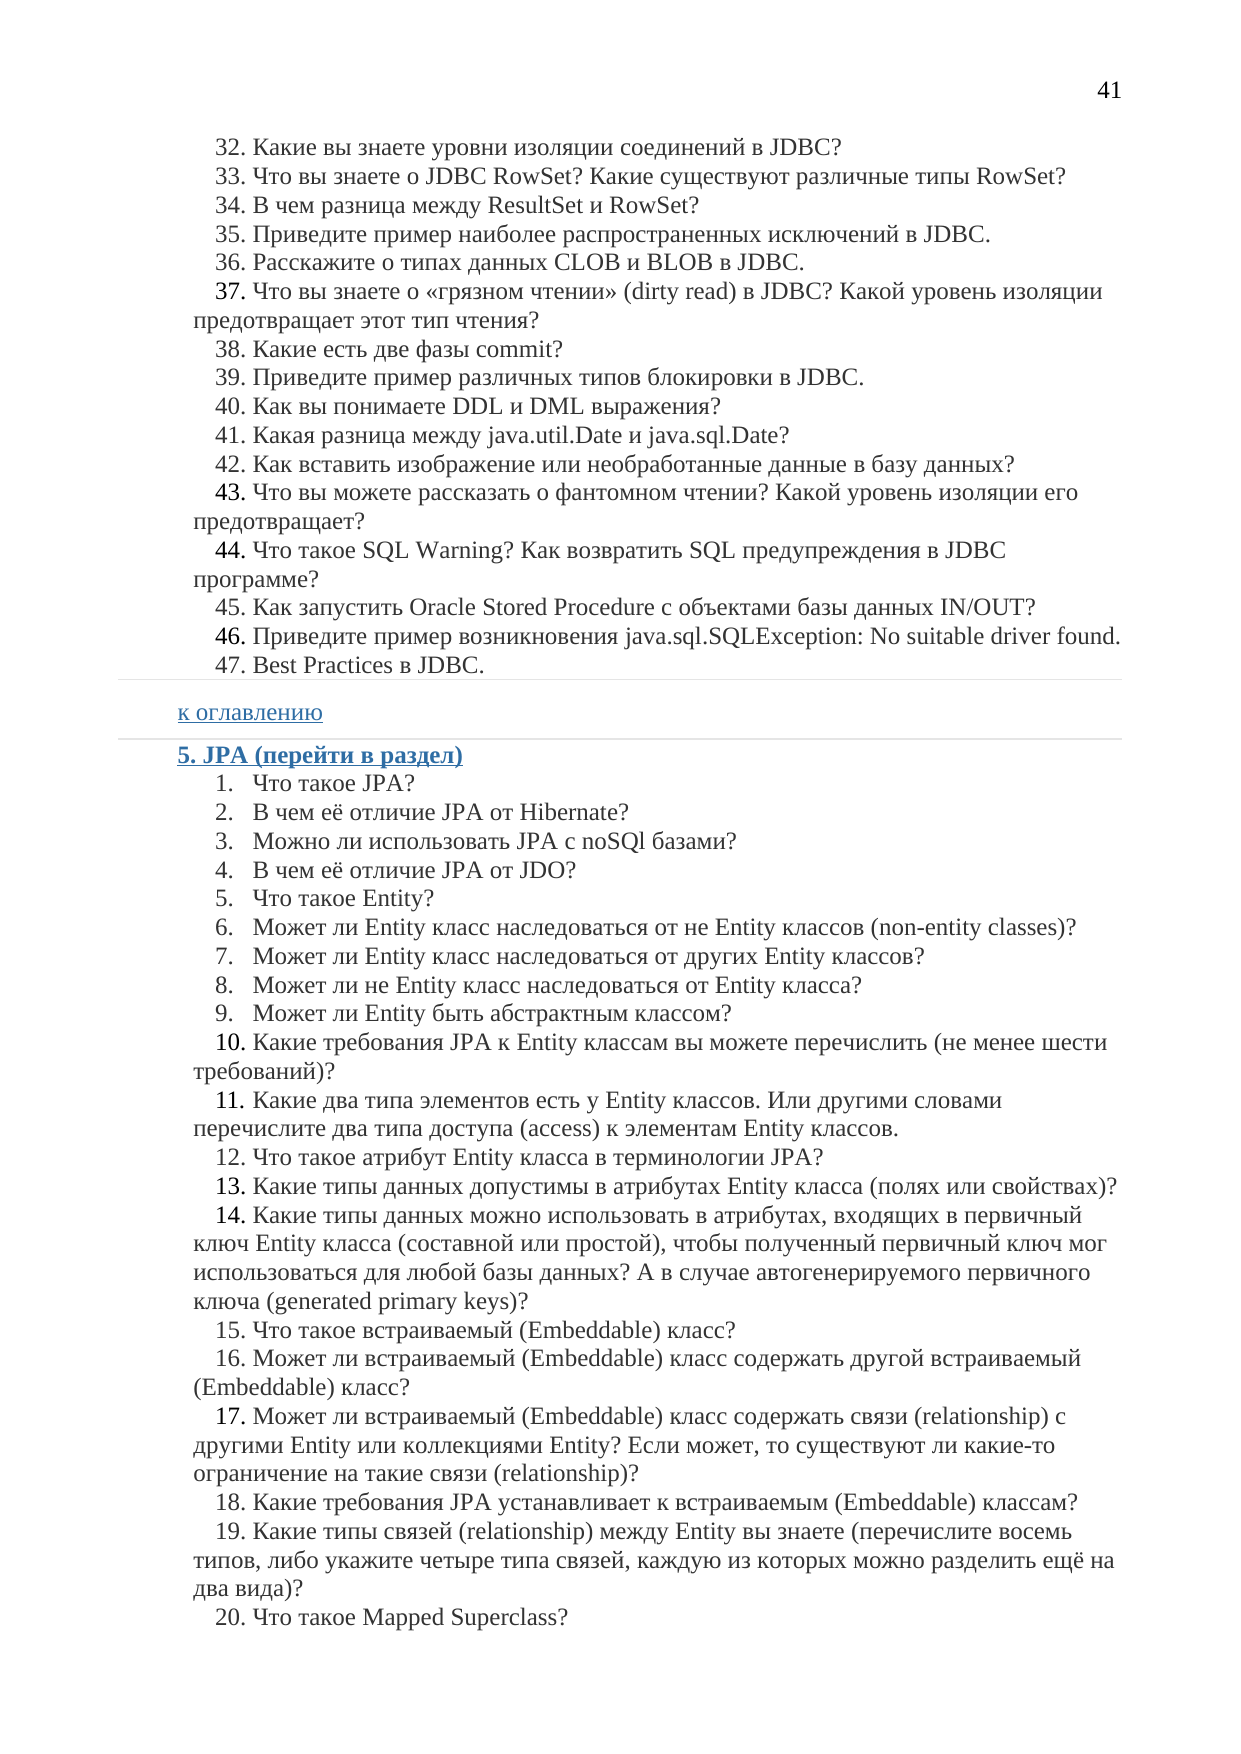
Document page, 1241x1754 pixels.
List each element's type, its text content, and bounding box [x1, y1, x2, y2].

list Best Practices в JDBC. [156, 650, 1122, 679]
list Приведите пример различных типов блокировки в JDBC. [156, 362, 1122, 391]
list Может ли встраиваемый (Embeddable) класс содержать связи (relationship) с другими Entity или коллекциями Entity? Если может, то существуют ли какие-то ограничение на такие связи (relationship)? [156, 1401, 1122, 1487]
list В чем её отличие JPA от JDO? [156, 855, 1122, 883]
list Какие требования JPA устанавливает к встраиваемым (Embeddable) классам? [156, 1487, 1122, 1516]
list Может ли Entity быть абстрактным классом? [156, 998, 1122, 1027]
list Какие типы данных можно использовать в атрибутах, входящих в первичный ключ Entity класса (составной или простой), чтобы полученный первичный ключ мог использоваться для любой базы данных? А в случае автогенерируемого первичного ключа (generated primary keys)? [156, 1200, 1122, 1315]
list Как вы понимаете DDL и DML выражения? [156, 391, 1122, 420]
list Что вы знаете о JDBC RowSet? Какие существуют различные типы RowSet? [156, 161, 1122, 190]
list Какие вы знаете уровни изоляции соединений в JDBC? [156, 132, 1122, 161]
list Может ли не Entity класс наследоваться от Entity класса? [156, 970, 1122, 998]
list Расскажите о типах данных CLOB и BLOB в JDBC. [156, 247, 1122, 276]
list Как запустить Oracle Stored Procedure с объектами базы данных IN/OUT? [156, 592, 1122, 621]
list Какие два типа элементов есть у Entity классов. Или другими словами перечислите два типа доступа (access) к элементам Entity классов. [156, 1085, 1122, 1142]
text 5. JPA (перейти в раздел) [118, 740, 1122, 768]
list Что такое Entity? [156, 883, 1122, 912]
list Может ли Entity класс наследоваться от других Entity классов? [156, 941, 1122, 970]
list В чем её отличие JPA от Hibernate? [156, 797, 1122, 826]
list В чем разница между ResultSet и RowSet? [156, 190, 1122, 219]
text к оглавлению [118, 680, 1122, 738]
list Можно ли использовать JPA c noSQl базами? [156, 826, 1122, 855]
list Какие есть две фазы commit? [156, 334, 1122, 362]
list Какие типы данных допустимы в атрибутах Entity класса (полях или свойствах)? [156, 1171, 1122, 1200]
list Что такое JPA? [156, 768, 1122, 797]
list Какие типы связей (relationship) между Entity вы знаете (перечислите восемь типов, либо укажите четыре типа связей, каждую из которых можно разделить ещё на два вида)? [156, 1516, 1122, 1602]
list Может ли Entity класс наследоваться от не Entity классов (non-entity classes)? [156, 912, 1122, 941]
list Какие требования JPA к Entity классам вы можете перечислить (не менее шести требований)? [156, 1027, 1122, 1085]
list Какая разница между java.util.Date и java.sql.Date? [156, 420, 1122, 449]
list Что вы можете рассказать о фантомном чтении? Какой уровень изоляции его предотвращает? [156, 477, 1122, 535]
list Что такое атрибут Entity класса в терминологии JPA? [156, 1142, 1122, 1171]
list Что такое SQL Warning? Как возвратить SQL предупреждения в JDBC программе? [156, 535, 1122, 592]
list Что вы знаете о «грязном чтении» (dirty read) в JDBC? Какой уровень изоляции предотвращает этот тип чтения? [156, 276, 1122, 334]
list Приведите пример наиболее распространенных исключений в JDBC. [156, 219, 1122, 247]
list Что такое Mapped Superclass? [156, 1602, 1122, 1631]
list Приведите пример возникновения java.sql.SQLException: No suitable driver found. [156, 621, 1122, 650]
list Как вставить изображение или необработанные данные в базу данных? [156, 449, 1122, 477]
list Может ли встраиваемый (Embeddable) класс содержать другой встраиваемый (Embeddable) класс? [156, 1343, 1122, 1401]
list Что такое встраиваемый (Embeddable) класс? [156, 1315, 1122, 1343]
